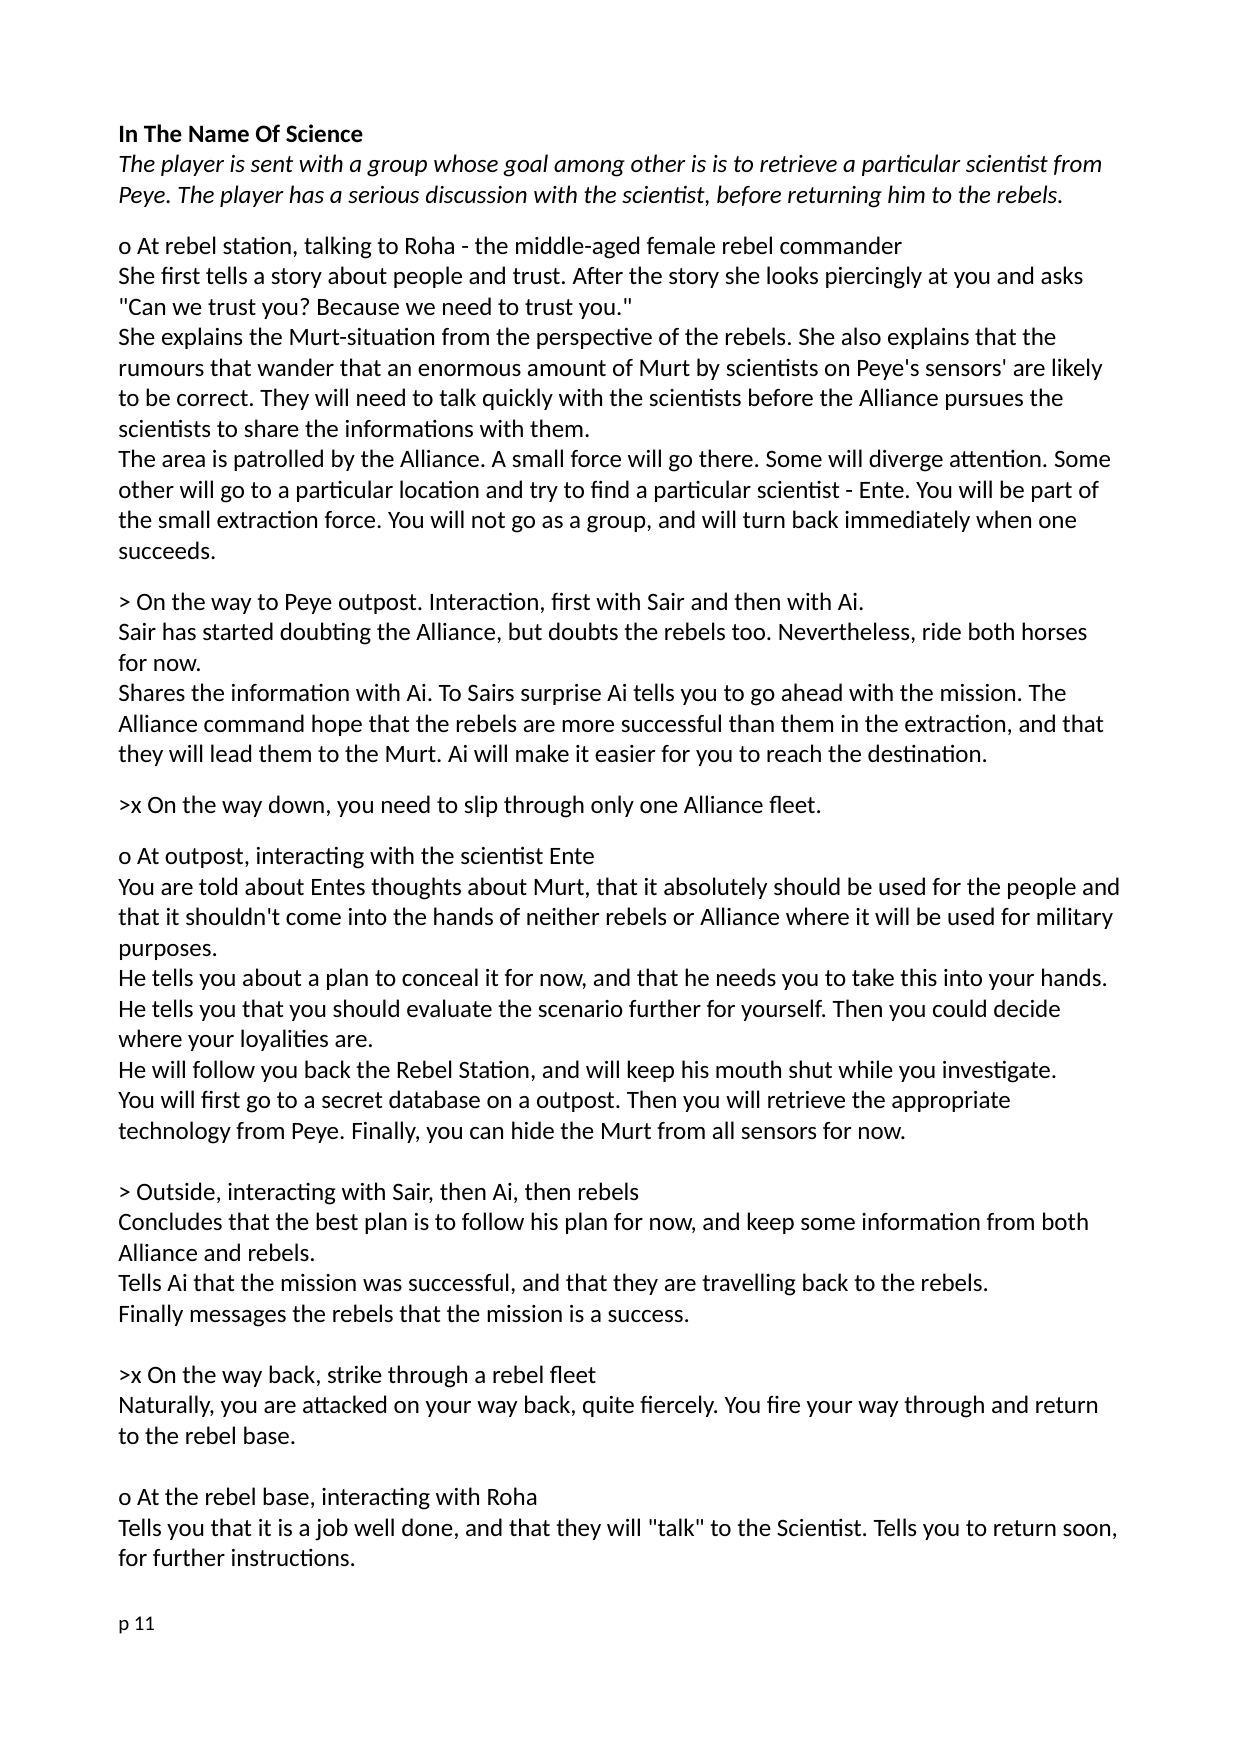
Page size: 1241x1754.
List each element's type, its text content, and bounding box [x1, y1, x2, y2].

text Tells Ai that the mission was successful, and that they are travelling back to the rebels. [118, 1268, 1122, 1298]
text Sair has started doubting the Alliance, but doubts the rebels too. Nevertheless, ride both horses for now. [118, 617, 1122, 678]
text Concludes that the best plan is to follow his plan for now, and keep some information from both Alliance and rebels. [118, 1207, 1122, 1268]
text She first tells a story about people and trust. After the story she looks piercingly at you and asks "Can we trust you? Because we need to trust you." [118, 261, 1122, 322]
text Shares the information with Ai. To Sairs surprise Ai tells you to go ahead with the mission. The Alliance command hope that the rebels are more successful than them in the extraction, and that they will lead them to the Murt. Ai will make it easier for you to reach the destination. [118, 678, 1122, 769]
text The player is sent with a group whose goal among other is is to retrieve a particular scientist from [118, 149, 1122, 179]
text o At rebel station, talking to Roha - the middle-aged female rebel commander [118, 230, 1122, 261]
text Finally messages the rebels that the mission is a success. [118, 1298, 1122, 1329]
text She explains the Murt-situation from the perspective of the rebels. She also explains that the rumours that wander that an enormous amount of Murt by scientists on Peye's sensors' are likely to be correct. They will need to talk quickly with the scientists before the Alliance pursues the scientists to share the informations with them. [118, 322, 1122, 444]
text > Outside, interacting with Sair, then Ai, then rebels [118, 1176, 1122, 1207]
text >x On the way back, strike through a rebel fleet [118, 1359, 1122, 1390]
text o At outpost, interacting with the scientist Ente [118, 840, 1122, 871]
text >x On the way down, you need to slip through only one Alliance fleet. [118, 789, 1122, 820]
text You will first go to a secret database on a outpost. Then you will retrieve the appropriate technology from Peye. Finally, you can hide the Murt from all sensors for now. [118, 1084, 1122, 1146]
text You are told about Entes thoughts about Murt, that it absolutely should be used for the people and that it shouldn't come into the hands of neither rebels or Alliance where it will be used for military purposes. [118, 871, 1122, 962]
text > On the way to Peye outpost. Interaction, first with Sair and then with Ai. [118, 586, 1122, 617]
text Tells you that it is a job well done, and that they will "talk" to the Scientist. Tells you to return soon, for further instructions. [118, 1512, 1122, 1573]
text The area is patrolled by the Alliance. A small force will go there. Some will diverge attention. Some other will go to a particular location and try to find a particular scientist - Ente. You will be part of the small extraction force. You will not go as a group, and will turn back immediately when one succeeds. [118, 444, 1122, 566]
text In The Name Of Science [118, 118, 1122, 149]
text Naturally, you are attacked on your way back, quite fiercely. You fire your way through and return to the rebel base. [118, 1390, 1122, 1451]
text He tells you about a plan to conceal it for now, and that he needs you to take this into your hands. He tells you that you should evaluate the scenario further for yourself. Then you could decide where your loyalities are. [118, 962, 1122, 1054]
text o At the rebel base, interacting with Roha [118, 1481, 1122, 1512]
text Peye. The player has a serious discussion with the scientist, before returning him to the rebels. [118, 179, 1122, 210]
text He will follow you back the Rebel Station, and will keep his mouth shut while you investigate. [118, 1054, 1122, 1084]
